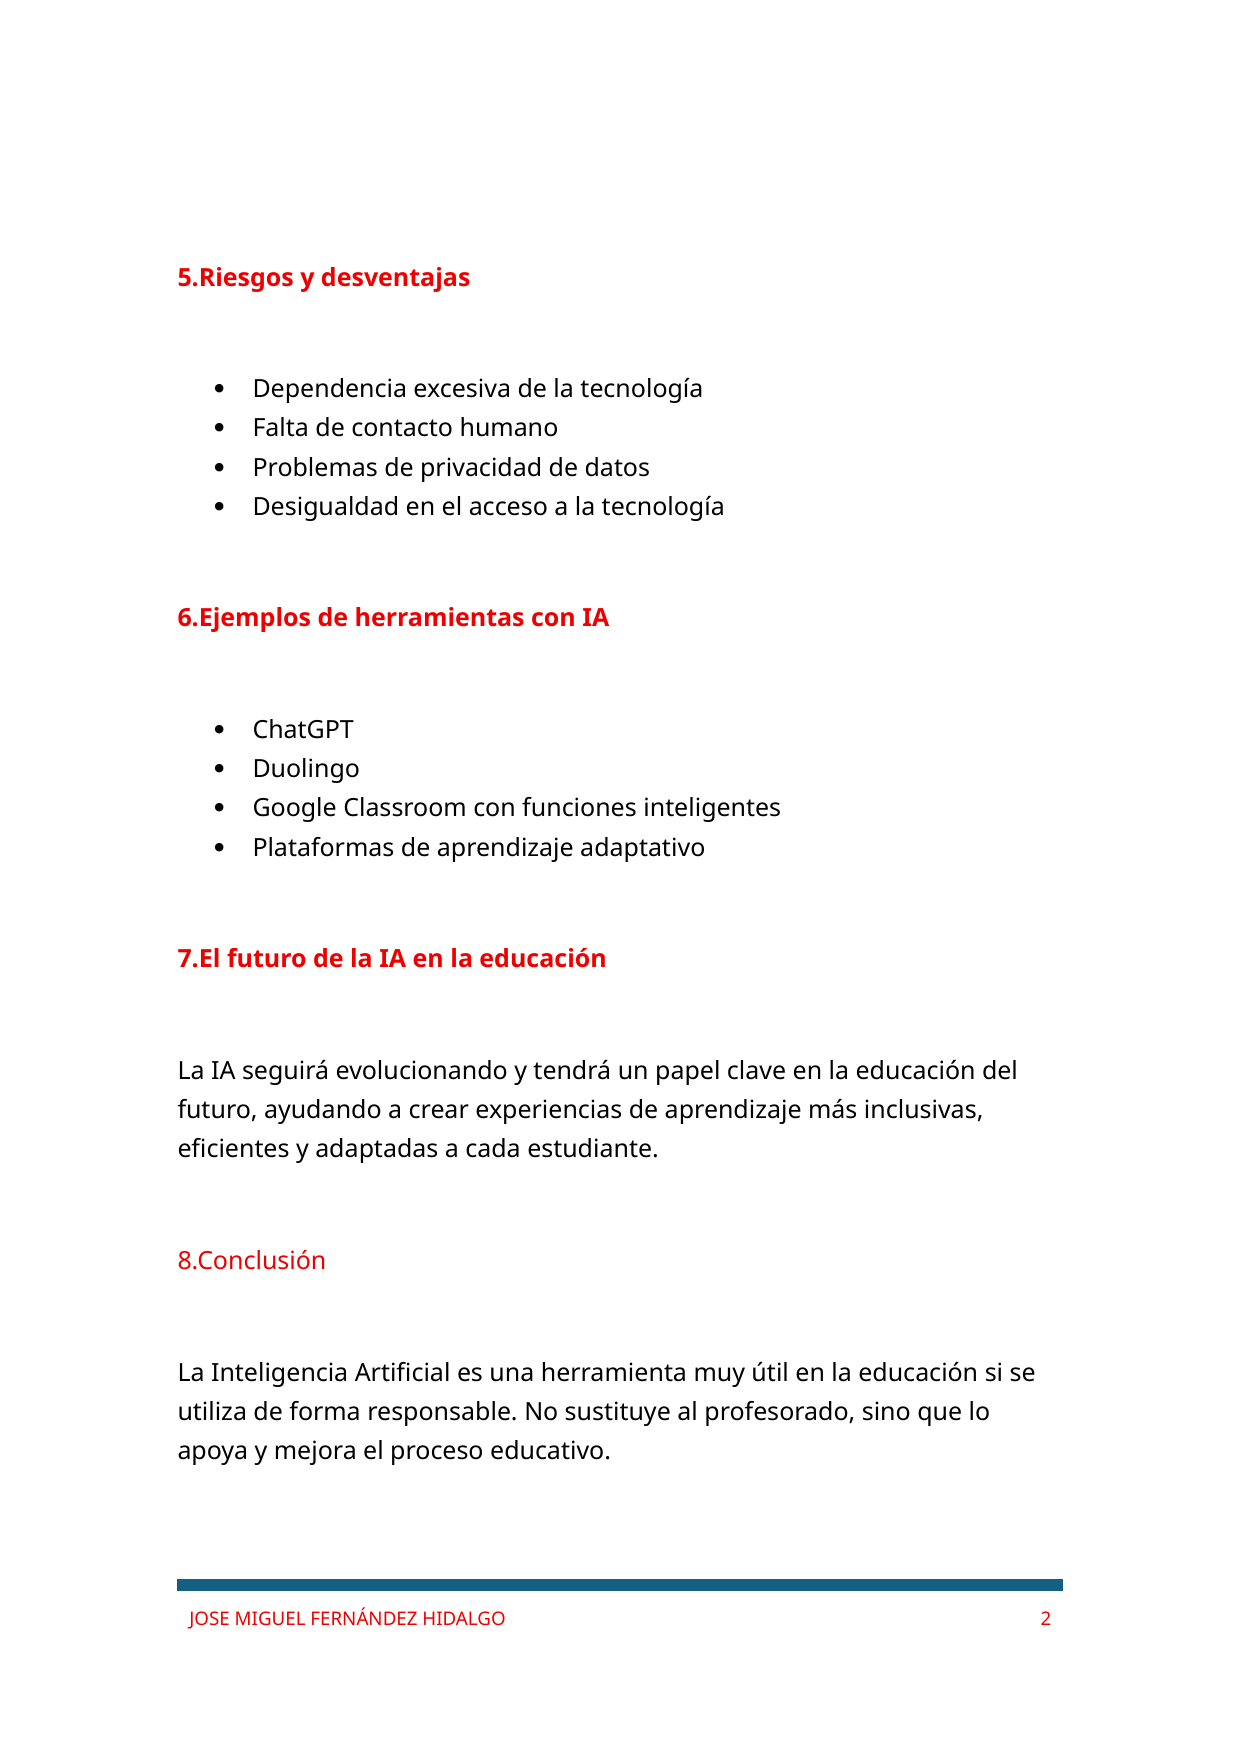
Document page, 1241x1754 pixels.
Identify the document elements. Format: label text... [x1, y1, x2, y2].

text 6.Ejemplos de herramientas con IA [177, 600, 1063, 634]
list Duolingo [215, 751, 1063, 785]
list Plataformas de aprendizaje adaptativo [215, 829, 1063, 863]
text La Inteligencia Artificial es una herramienta muy útil en la educación si se utiliza de forma responsable. No sustituye al profesorado, sino que lo apoya y mejora el proceso educativo. [177, 1354, 1063, 1467]
list Dependencia excesiva de la tecnología [215, 371, 1063, 405]
text La IA seguirá evolucionando y tendrá un papel clave en la educación del futuro, ayudando a crear experiencias de aprendizaje más inclusivas, eficientes y adaptadas a cada estudiante. [177, 1053, 1063, 1165]
list Desigualdad en el acceso a la tecnología [215, 488, 1063, 522]
list Falta de contacto humano [215, 410, 1063, 444]
list Problemas de privacidad de datos [215, 449, 1063, 483]
list Google Classroom con funciones inteligentes [215, 790, 1063, 824]
text 8.Conclusión [177, 1243, 1063, 1277]
list ChatGPT [215, 712, 1063, 746]
text 7.El futuro de la IA en la educación [177, 941, 1063, 975]
text 5.Riesgos y desventajas [177, 259, 1063, 293]
